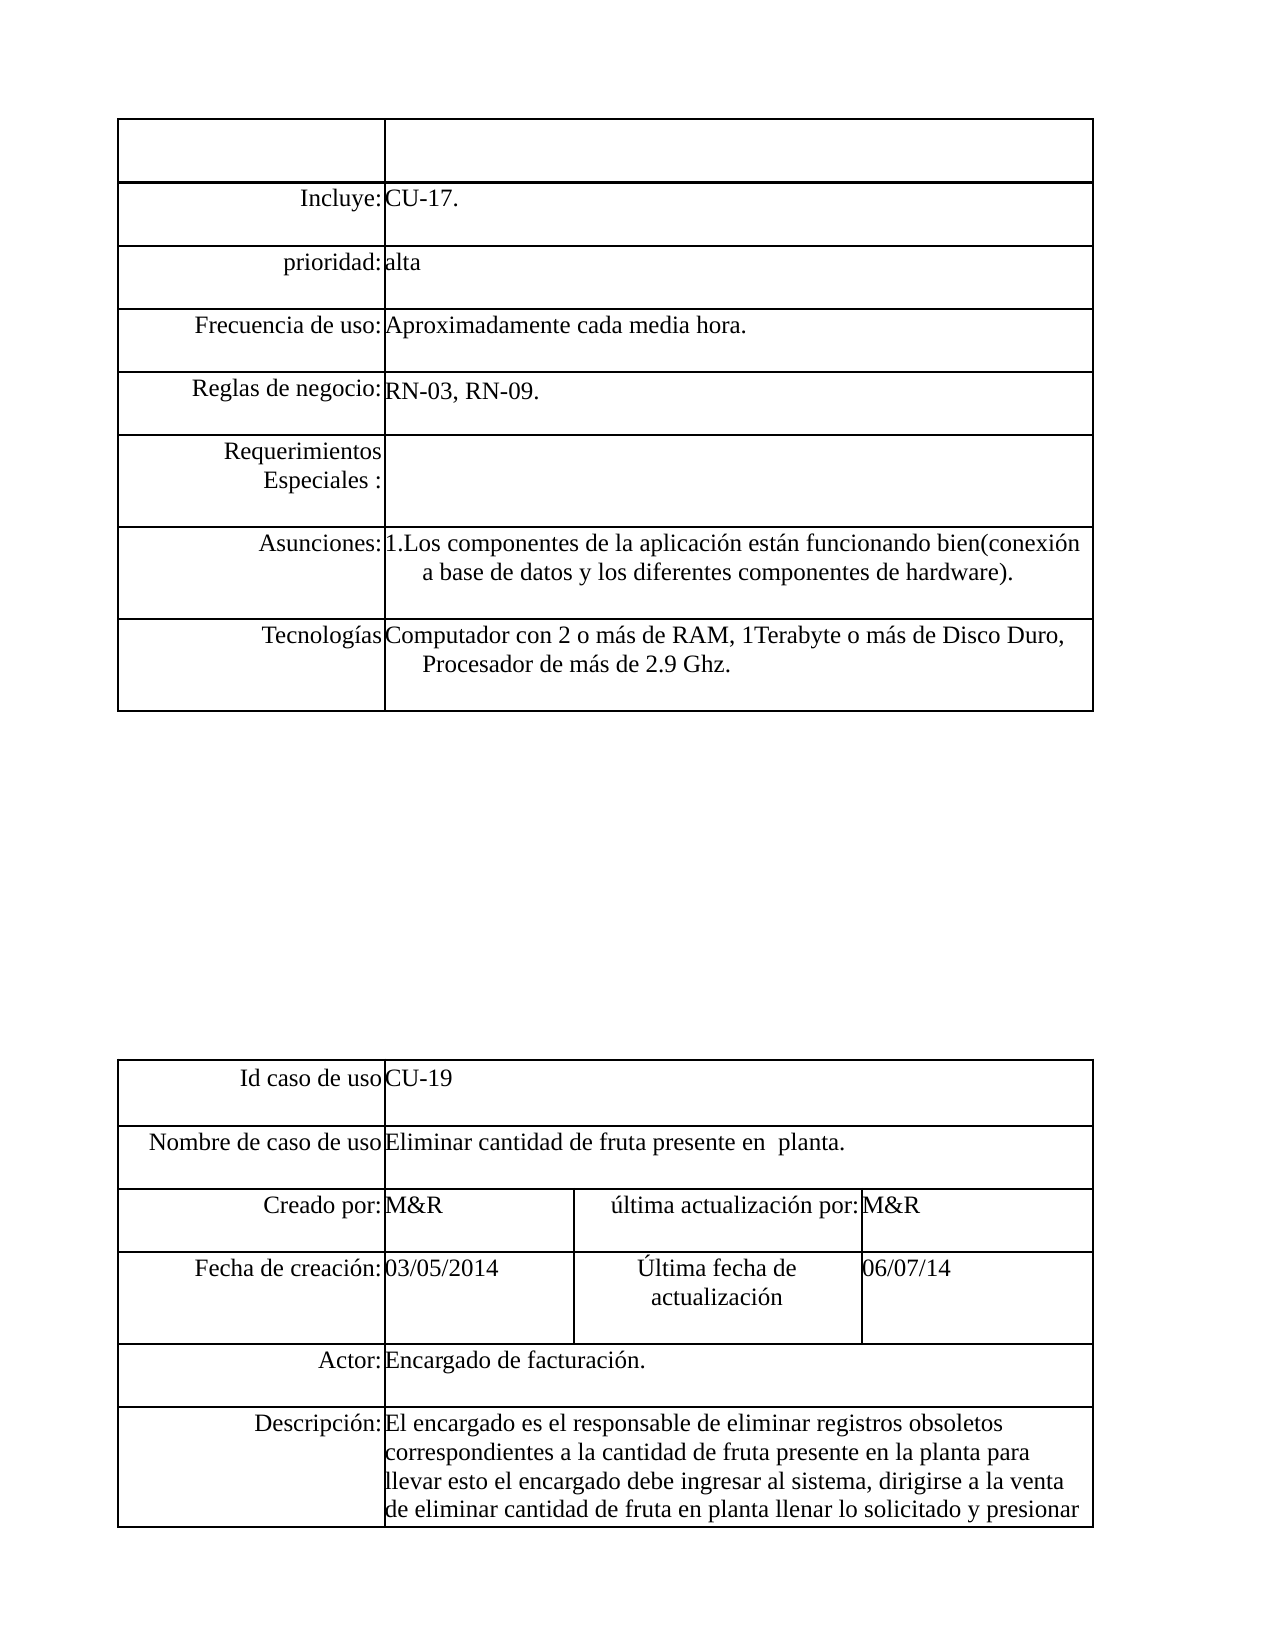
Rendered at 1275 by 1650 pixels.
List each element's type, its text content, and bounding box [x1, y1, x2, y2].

table_cell CU-17. [386, 184, 1092, 244]
table_cell 03/05/2014 [386, 1253, 573, 1343]
table_cell Requerimientos Especiales : [119, 436, 384, 526]
table_cell M&R [386, 1190, 573, 1251]
table_cell Computador con 2 o más de RAM, 1Terabyte o más de Disco Duro, Procesador de más de 2.9 Ghz. [386, 620, 1092, 710]
table_cell Tecnologías [119, 620, 384, 710]
table_cell 07/06/14 [863, 1253, 1092, 1343]
table_cell Última fecha de actualización [575, 1253, 861, 1343]
table_cell Reglas de negocio: [119, 373, 384, 434]
table_cell Frecuencia de uso: [119, 310, 384, 371]
table_cell [386, 436, 1092, 526]
table_cell El encargado es el responsable de eliminar registros obsoletos correspondientes a la cantidad de fruta presente en la planta para llevar esto el encargado debe ingresar al sistema, dirigirse a la venta de eliminar cantidad de fruta en planta llenar lo solicitado y presionar [386, 1408, 1092, 1526]
table_cell [386, 120, 1092, 181]
table_cell última actualización por: [575, 1190, 861, 1251]
table_cell Encargado de facturación. [386, 1345, 1092, 1406]
table_cell RN-03, RN-09. [386, 373, 1092, 434]
table_cell Actor: [119, 1345, 384, 1406]
table_header Id caso de uso [119, 1061, 384, 1124]
table_cell prioridad: [119, 247, 384, 308]
table_cell M&R [863, 1190, 1092, 1251]
table_cell Aproximadamente cada media hora. [386, 310, 1092, 371]
table_cell alta [386, 247, 1092, 308]
table_cell Descripción: [119, 1408, 384, 1526]
table_cell Creado por: [119, 1190, 384, 1251]
table_cell Incluye: [119, 184, 384, 244]
table_cell Asunciones: [119, 528, 384, 618]
table_cell 1.Los componentes de la aplicación están funcionando bien(conexión a base de datos y los diferentes componentes de hardware). [386, 528, 1092, 618]
table_cell Nombre de caso de uso [119, 1127, 384, 1188]
table_header CU-19 [386, 1061, 1092, 1124]
table_cell [119, 120, 384, 181]
table_cell Eliminar cantidad de fruta presente en planta. [386, 1127, 1092, 1188]
table_cell Fecha de creación: [119, 1253, 384, 1343]
